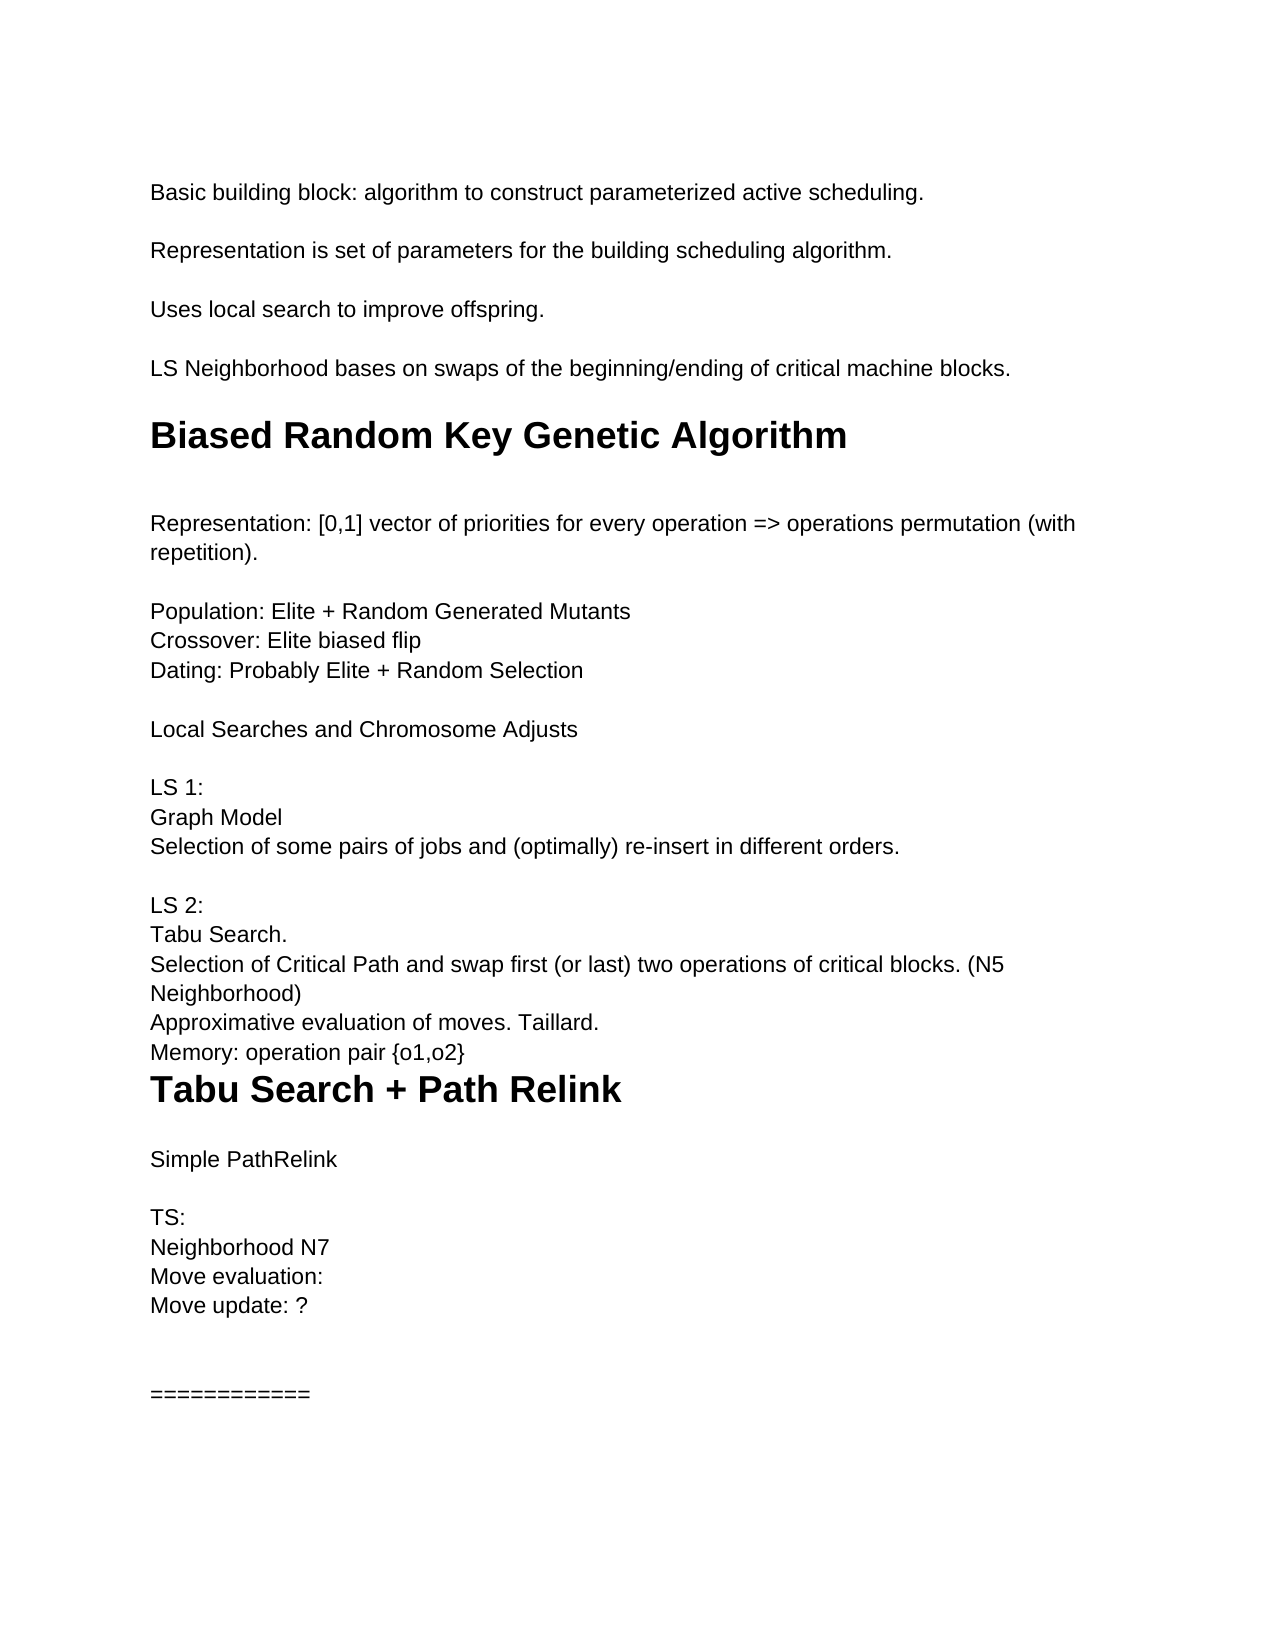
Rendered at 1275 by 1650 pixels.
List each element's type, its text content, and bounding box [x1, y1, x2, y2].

text Biased Random Key Genetic Algorithm [150, 414, 1125, 456]
text Selection of some pairs of jobs and (optimally) re-insert in different orders. [150, 834, 1125, 859]
text Graph Model [150, 804, 1125, 830]
text Representation is set of parameters for the building scheduling algorithm. [150, 238, 1125, 264]
text Tabu Search. [150, 922, 1125, 947]
text Neighborhood N7 [150, 1234, 1125, 1260]
text Move update: ? [150, 1293, 1125, 1319]
text Simple PathRelink [150, 1146, 1125, 1172]
text TS: [150, 1205, 1125, 1231]
text Tabu Search + Path Relink [150, 1069, 1125, 1111]
text Representation: [0,1] vector of priorities for every operation => operations permutation (with repetition). [150, 511, 1125, 566]
text LS Neighborhood bases on swaps of the beginning/ending of critical machine blocks. [150, 356, 1125, 381]
text Crossover: Elite biased flip [150, 628, 1125, 654]
text Population: Elite + Random Generated Mutants [150, 599, 1125, 624]
text Memory: operation pair {o1,o2} [150, 1039, 1125, 1065]
text ============ [150, 1381, 1125, 1407]
text Uses local search to improve offspring. [150, 297, 1125, 322]
text Local Searches and Chromosome Adjusts [150, 716, 1125, 742]
text LS 1: [150, 775, 1125, 801]
text LS 2: [150, 892, 1125, 918]
text Dating: Probably Elite + Random Selection [150, 657, 1125, 683]
text Basic building block: algorithm to construct parameterized active scheduling. [150, 179, 1125, 205]
text Move evaluation: [150, 1264, 1125, 1289]
text Approximative evaluation of moves. Taillard. [150, 1010, 1125, 1036]
text Selection of Critical Path and swap first (or last) two operations of critical blocks. (N5 Neighborhood) [150, 951, 1125, 1006]
